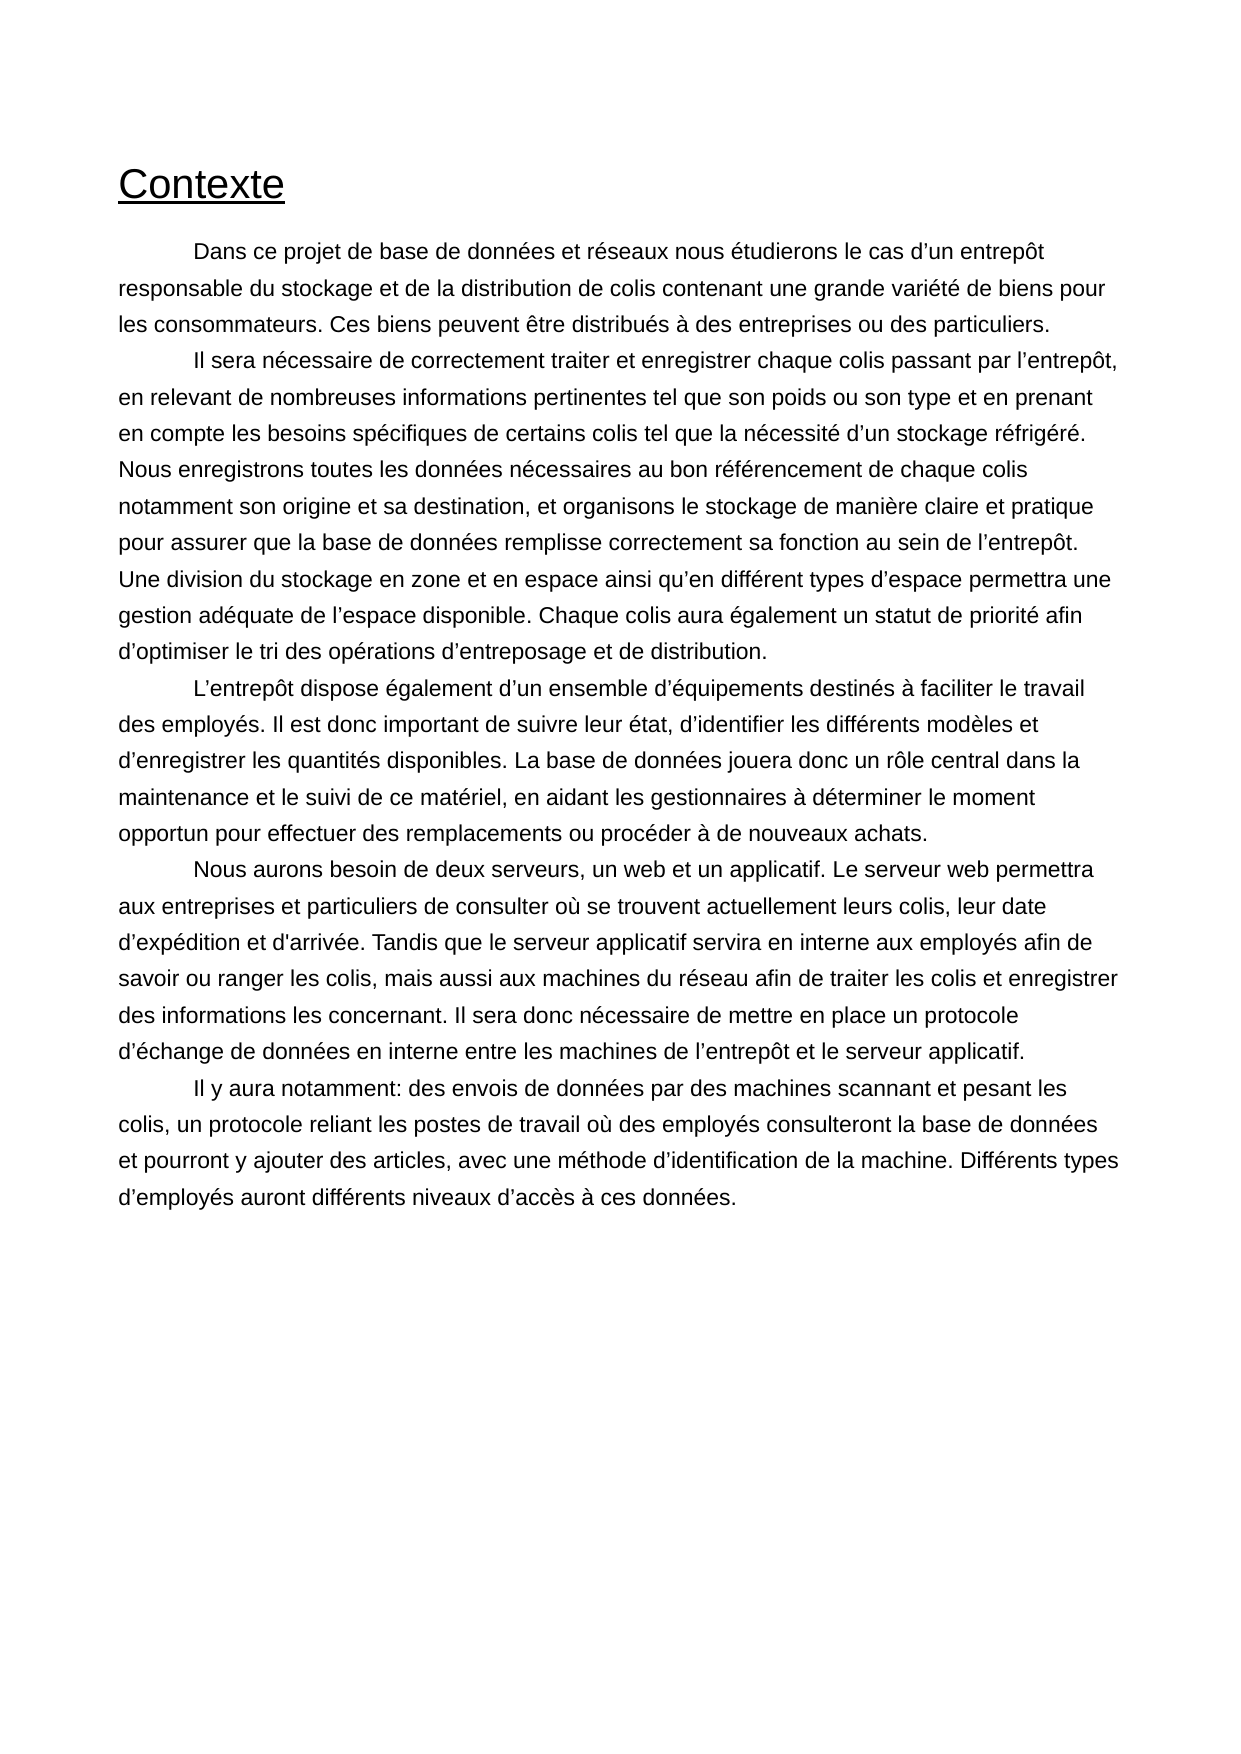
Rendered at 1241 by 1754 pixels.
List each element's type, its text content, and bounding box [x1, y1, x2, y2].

text Nous aurons besoin de deux serveurs, un web et un applicatif. Le serveur web permettra aux entreprises et particuliers de consulter où se trouvent actuellement leurs colis, leur date d’expédition et d'arrivée. Tandis que le serveur applicatif servira en interne aux employés afin de savoir ou ranger les colis, mais aussi aux machines du réseau afin de traiter les colis et enregistrer des informations les concernant. Il sera donc nécessaire de mettre en place un protocole d’échange de données en interne entre les machines de l’entrepôt et le serveur applicatif. [118, 856, 1122, 1064]
text Il y aura notamment: des envois de données par des machines scannant et pesant les colis, un protocole reliant les postes de travail où des employés consulteront la base de données et pourront y ajouter des articles, avec une méthode d’identification de la machine. Différents types d’employés auront différents niveaux d’accès à ces données. [118, 1074, 1122, 1210]
text L’entrepôt dispose également d’un ensemble d’équipements destinés à faciliter le travail des employés. Il est donc important de suivre leur état, d’identifier les différents modèles et d’enregistrer les quantités disponibles. La base de données jouera donc un rôle central dans la maintenance et le suivi de ce matériel, en aidant les gestionnaires à déterminer le moment opportun pour effectuer des remplacements ou procéder à de nouveaux achats. [118, 674, 1122, 846]
text Il sera nécessaire de correctement traiter et enregistrer chaque colis passant par l’entrepôt, en relevant de nombreuses informations pertinentes tel que son poids ou son type et en prenant en compte les besoins spécifiques de certains colis tel que la nécessité d’un stockage réfrigéré. Nous enregistrons toutes les données nécessaires au bon référencement de chaque colis notamment son origine et sa destination, et organisons le stockage de manière claire et pratique pour assurer que la base de données remplisse correctement sa fonction au sein de l’entrepôt. Une division du stockage en zone et en espace ainsi qu’en différent types d’espace permettra une gestion adéquate de l’espace disponible. Chaque colis aura également un statut de priorité afin d’optimiser le tri des opérations d’entreposage et de distribution. [118, 347, 1122, 664]
subtitle Contexte [118, 160, 1122, 208]
text Dans ce projet de base de données et réseaux nous étudierons le cas d’un entrepôt responsable du stockage et de la distribution de colis contenant une grande variété de biens pour les consommateurs. Ces biens peuvent être distribués à des entreprises ou des particuliers. [118, 238, 1122, 337]
